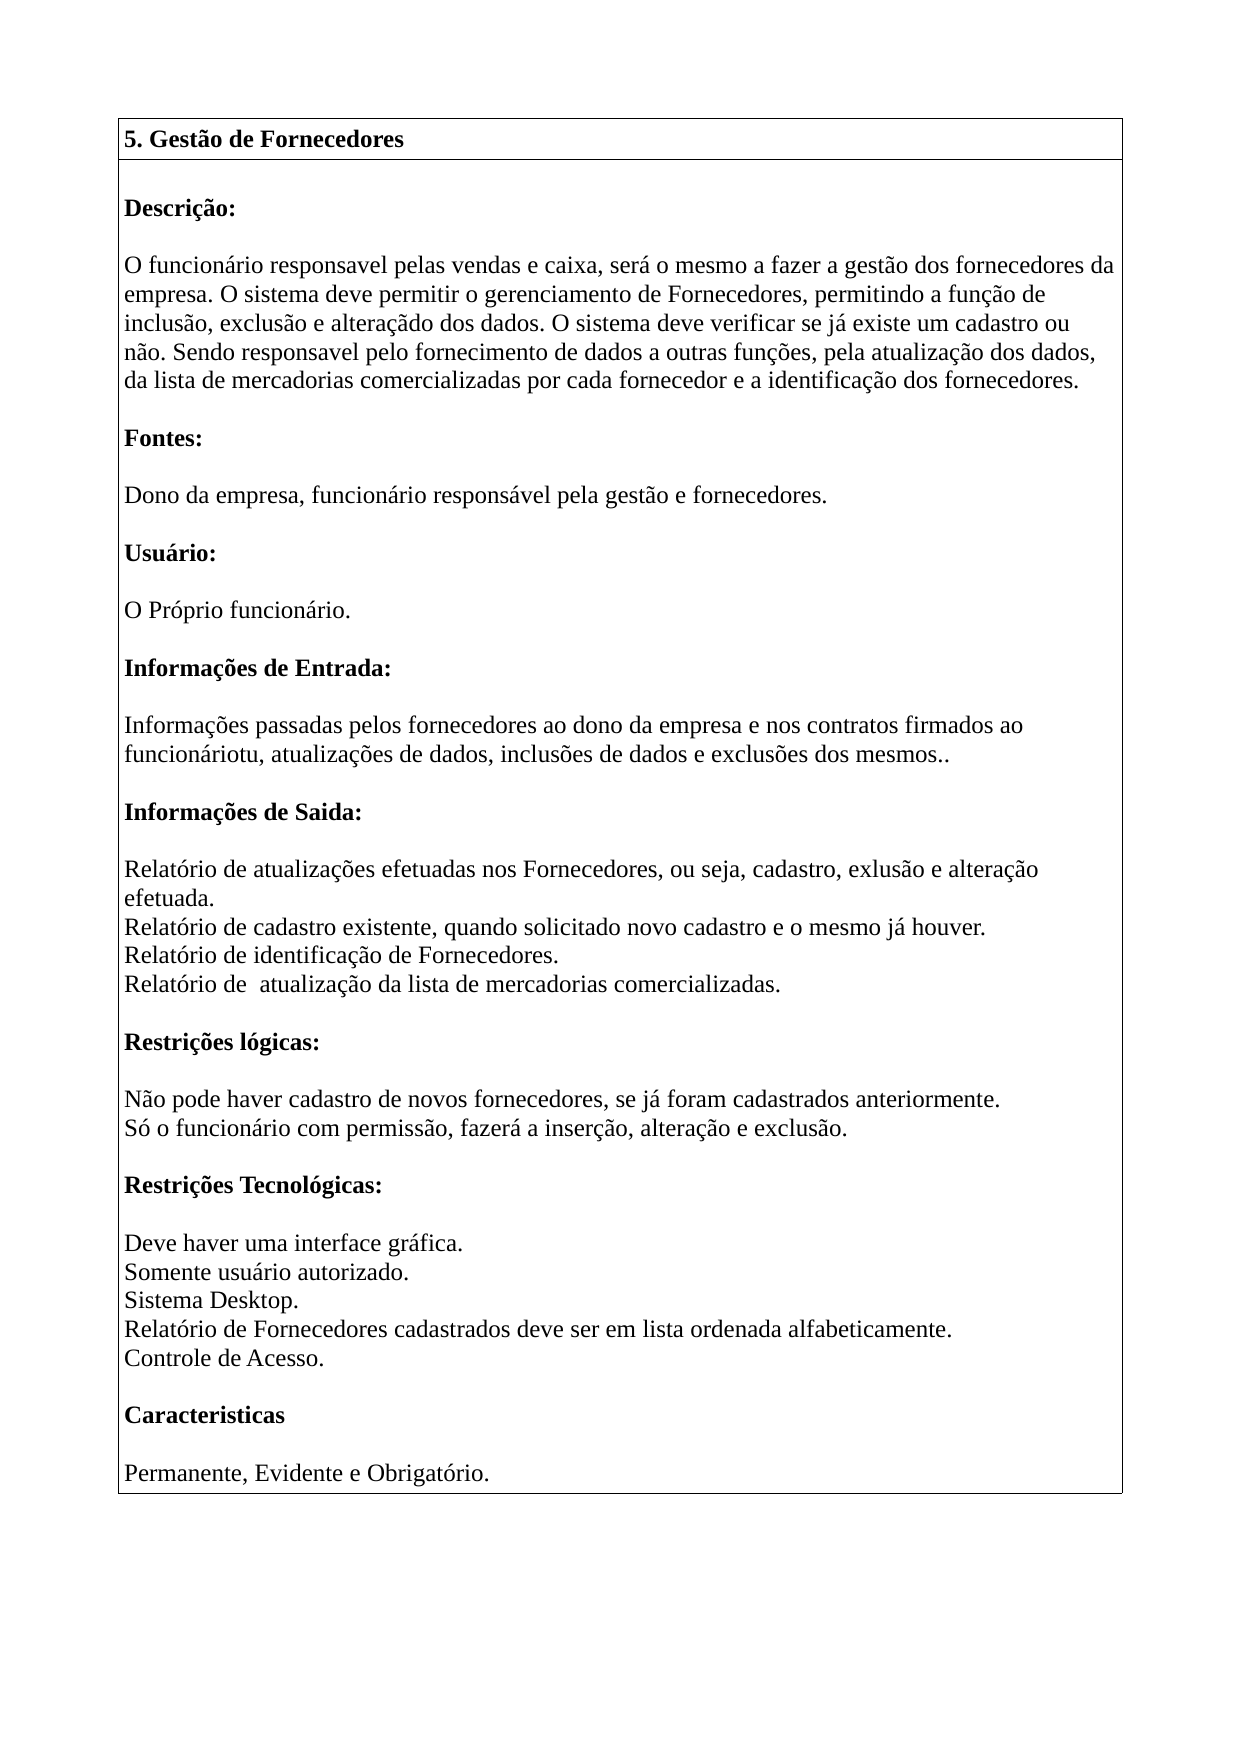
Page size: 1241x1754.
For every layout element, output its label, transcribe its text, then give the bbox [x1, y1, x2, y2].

table_cell Descrição: O funcionário responsavel pelas vendas e caixa, será o mesmo a fazer a gestão dos fornecedores da empresa. O sistema deve permitir o gerenciamento de Fornecedores, permitindo a função de inclusão, exclusão e alteraçãdo dos dados. O sistema deve verificar se já existe um cadastro ou não. Sendo responsavel pelo fornecimento de dados a outras funções, pela atualização dos dados, da lista de mercadorias comercializadas por cada fornecedor e a identificação dos fornecedores. Fontes: Dono da empresa, funcionário responsável pela gestão e fornecedores. Usuário: O Próprio funcionário. Informações de Entrada: Informações passadas pelos fornecedores ao dono da empresa e nos contratos firmados ao funcionáriotu, atualizações de dados, inclusões de dados e exclusões dos mesmos.. Informações de Saida: Relatório de atualizações efetuadas nos Fornecedores, ou seja, cadastro, exlusão e alteração efetuada. Relatório de cadastro existente, quando solicitado novo cadastro e o mesmo já houver. Relatório de identificação de Fornecedores. Relatório de atualização da lista de mercadorias comercializadas. Restrições lógicas: Não pode haver cadastro de novos fornecedores, se já foram cadastrados anteriormente. Só o funcionário com permissão, fazerá a inserção, alteração e exclusão. Restrições Tecnológicas: Deve haver uma interface gráfica. Somente usuário autorizado. Sistema Desktop. Relatório de Fornecedores cadastrados deve ser em lista ordenada alfabeticamente. Controle de Acesso. Caracteristicas Permanente, Evidente e Obrigatório. [119, 160, 1122, 1492]
table_header 5. Gestão de Fornecedores [119, 119, 1122, 158]
